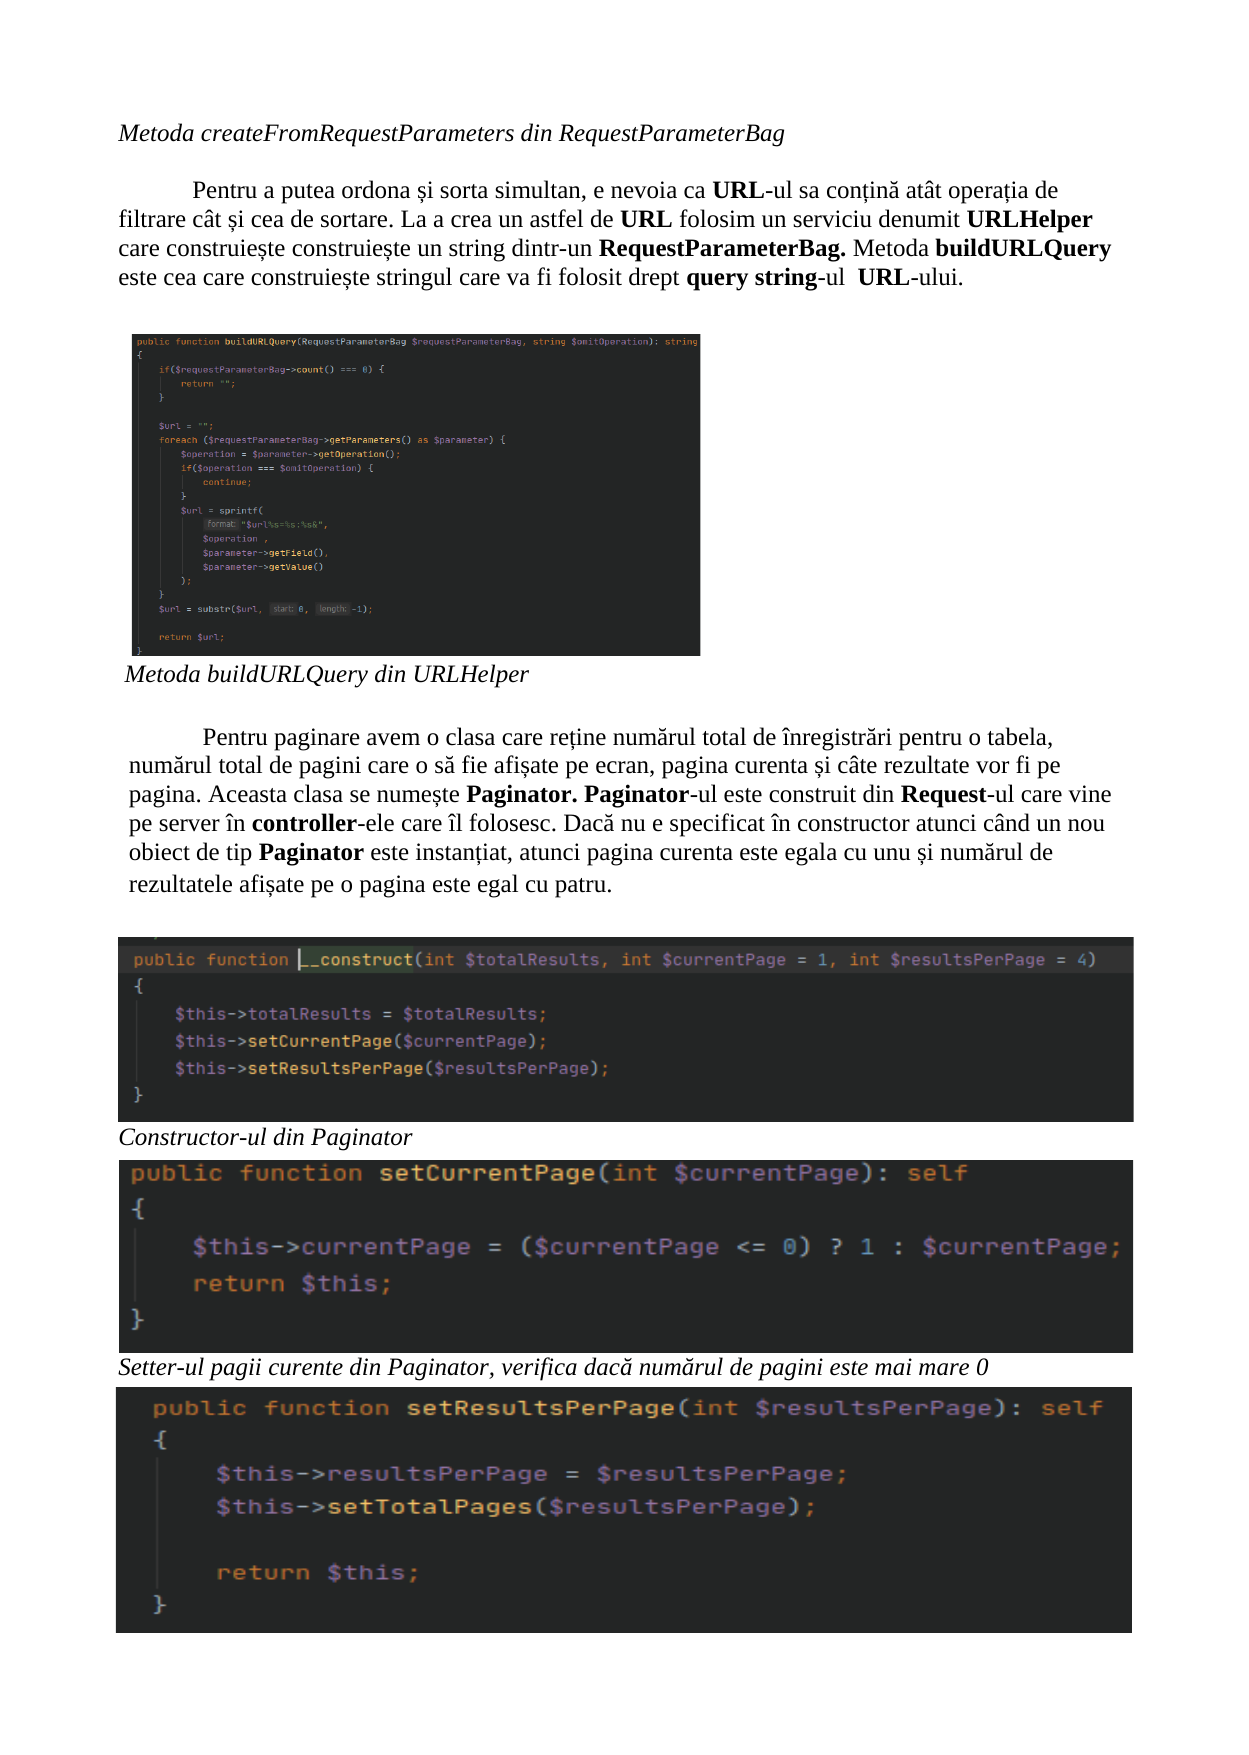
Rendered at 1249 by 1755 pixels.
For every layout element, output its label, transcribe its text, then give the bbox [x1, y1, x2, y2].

picture [115, 1387, 1132, 1633]
text [118, 933, 1130, 937]
text Pentru paginare avem o clasa care reține numărul total de înregistrări pentru o tabela, numărul total de pagini care o să fie afișate pe ecran, pagina curenta și câte rezultate vor fi pe pagina. Aceasta clasa se numește Paginator. Paginator-ul este construit din Request-ul care vine pe server în controller-ele care îl folosesc. Dacă nu e specificat în constructor atunci când un nou obiect de tip Paginator este instanțiat, atunci pagina curenta este egala cu unu și numărul de rezultatele afișate pe o pagina este egal cu patru. [129, 722, 1130, 899]
picture [119, 1160, 1134, 1353]
text Pentru a putea ordona și sorta simultan, e nevoia ca URL-ul sa conțină atât operația de filtrare cât și cea de sortare. La a crea un astfel de URL folosim un serviciu denumit URLHelper care construiește construiește un string dintr-un RequestParameterBag. Metoda buildURLQuery este cea care construiește stringul care va fi folosit drept query string-ul URL-ului. [118, 176, 1130, 291]
text Constructor-ul din Paginator [118, 1122, 1130, 1151]
text Setter-ul pagii curente din Paginator, verifica dacă numărul de pagini este mai mare 0 [118, 1151, 1130, 1381]
picture [131, 334, 701, 656]
text Metoda buildURLQuery din URLHelper [118, 659, 1130, 688]
picture [118, 937, 1134, 1122]
text Metoda createFromRequestParameters din RequestParameterBag [118, 118, 1130, 147]
